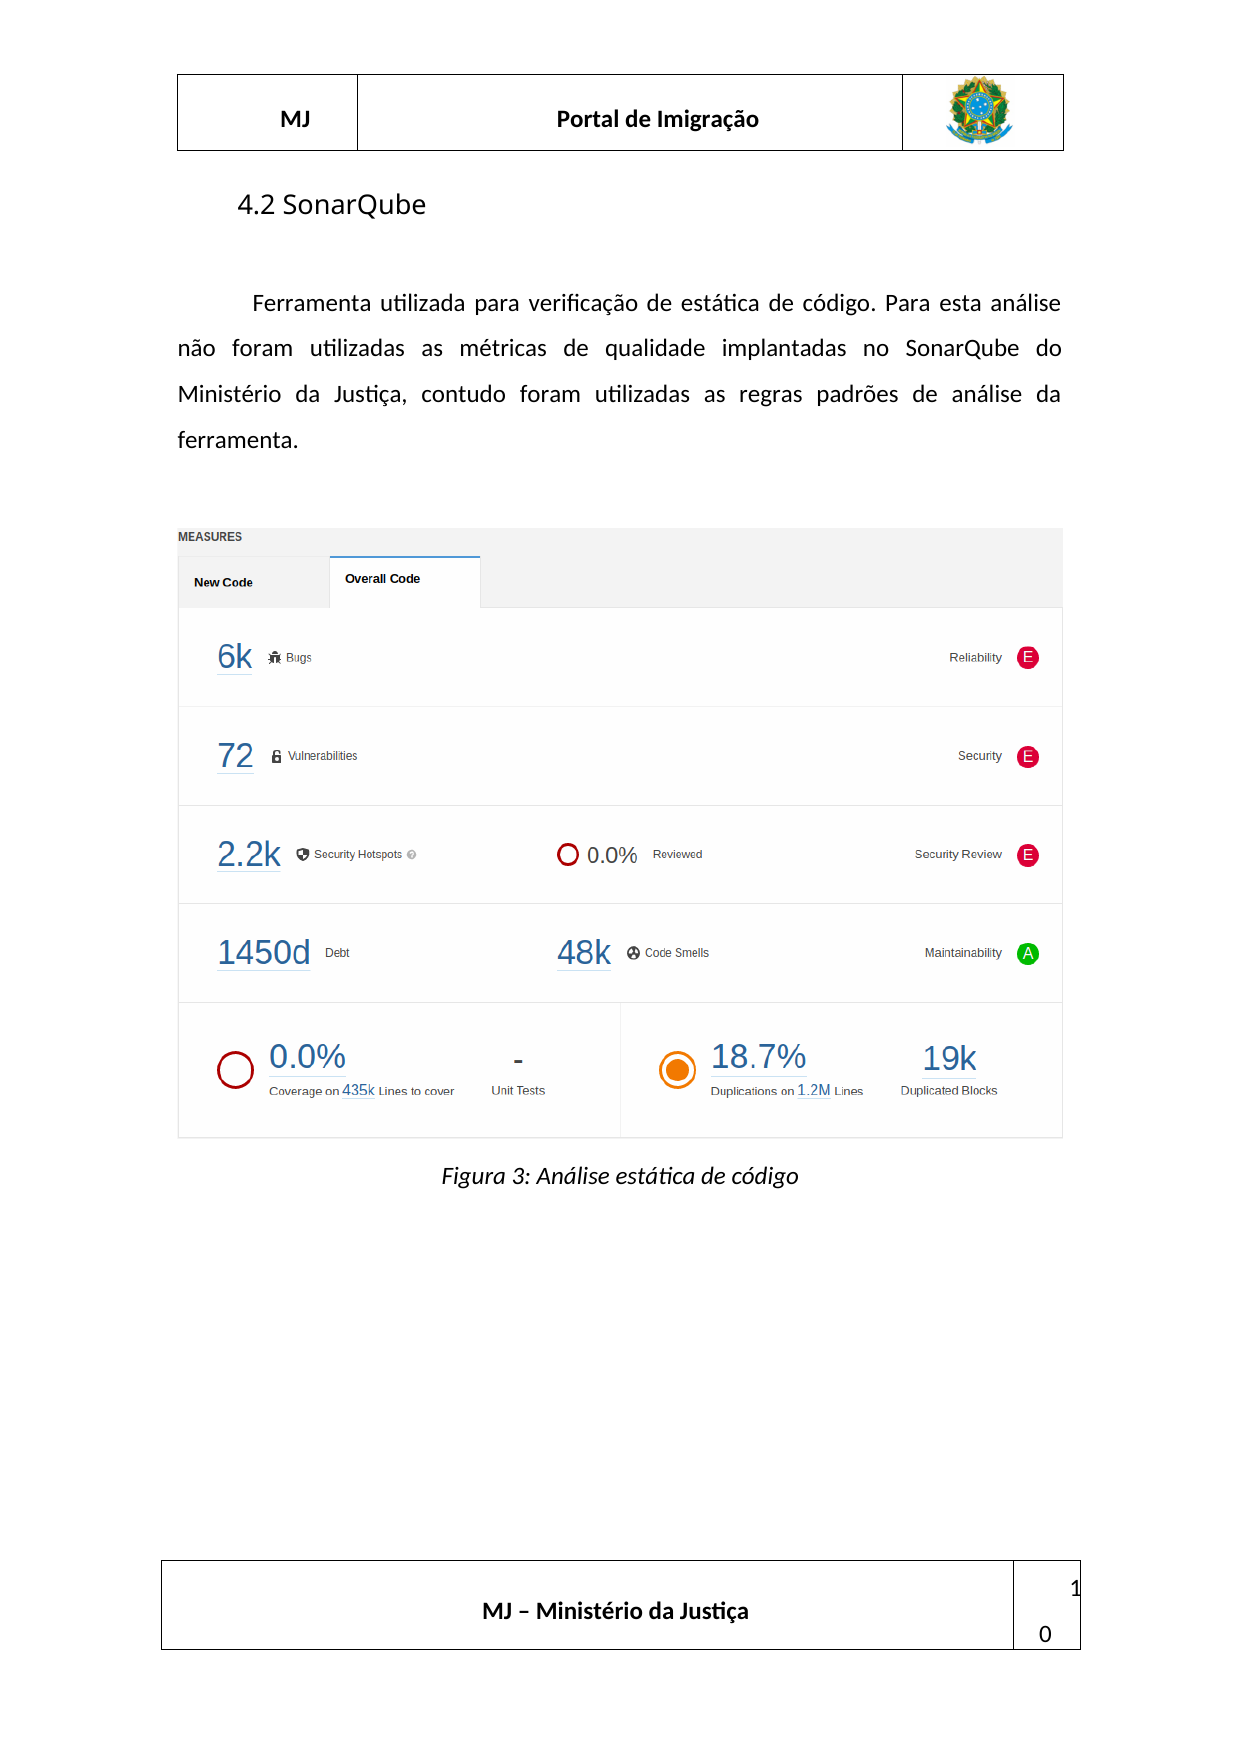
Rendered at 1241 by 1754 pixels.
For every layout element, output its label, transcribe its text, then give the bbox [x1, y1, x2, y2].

subtitle 4.2 SonarQube [427, 186, 1063, 223]
picture [944, 75, 1020, 149]
text Figura 3: Análise estática de código [177, 1139, 1063, 1191]
picture [177, 528, 1063, 1139]
subtitle 4.2 SonarQube [177, 186, 237, 223]
text Ferramenta utilizada para verificação de estática de código. Para esta análise não foram utilizadas as métricas de qualidade implantadas no SonarQube do Ministério da Justiça, contudo foram utilizadas as regras padrões de análise da ferramenta. [177, 287, 1063, 454]
